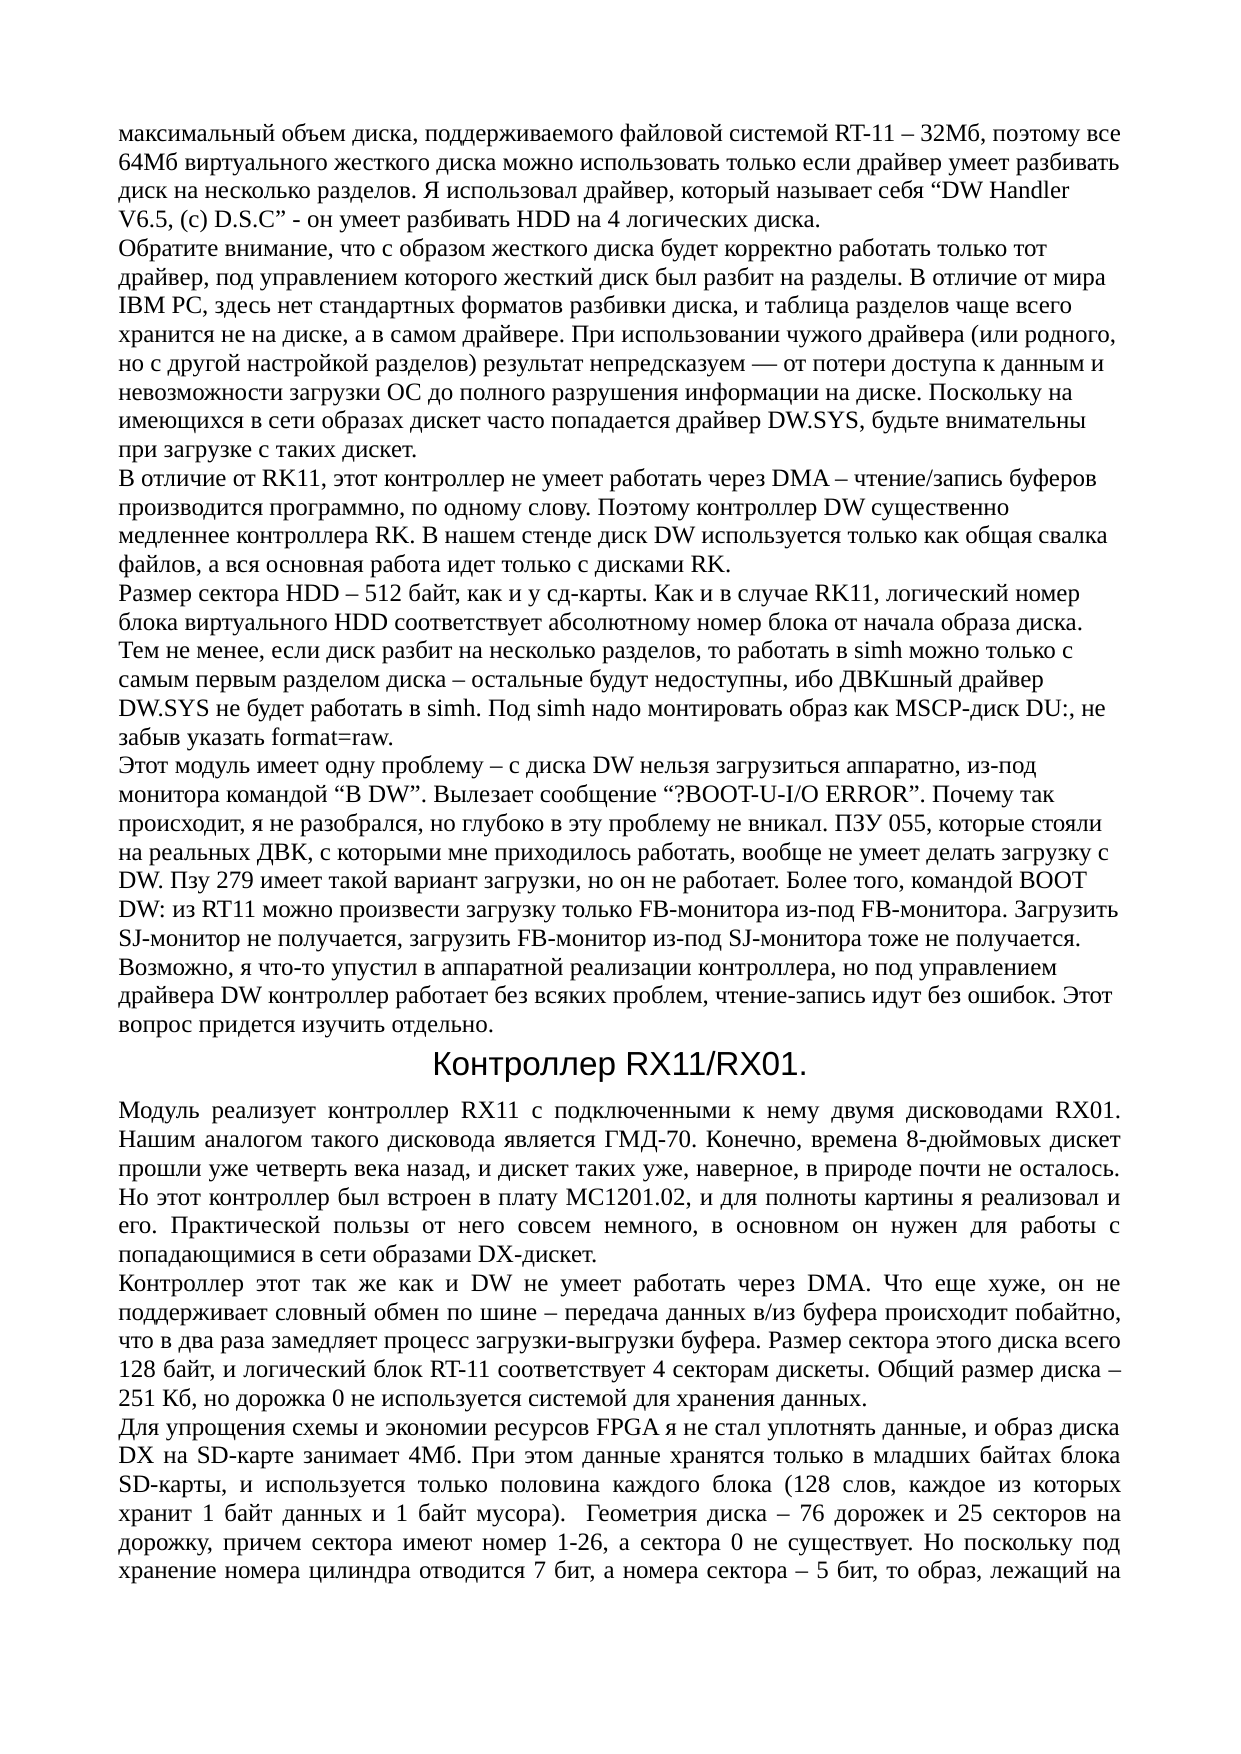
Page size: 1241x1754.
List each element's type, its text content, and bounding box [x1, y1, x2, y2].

text Контроллер этот так же как и DW не умеет работать через DMA. Что еще хуже, он не поддерживает словный обмен по шине – передача данных в/из буфера происходит побайтно, что в два раза замедляет процесс загрузки-выгрузки буфера. Размер сектора этого диска всего 128 байт, и логический блок RT-11 соответствует 4 секторам дискеты. Общий размер диска – 251 Кб, но дорожка 0 не используется системой для хранения данных. [118, 1268, 1122, 1412]
subtitle Контроллер RX11/RX01. [118, 1044, 1122, 1083]
text Модуль реализует контроллер RX11 с подключенными к нему двумя дисководами RX01. Нашим аналогом такого дисковода является ГМД-70. Конечно, времена 8-дюймовых дискет прошли уже четверть века назад, и дискет таких уже, наверное, в природе почти не осталось. Но этот контроллер был встроен в плату МС1201.02, и для полноты картины я реализовал и его. Практической пользы от него совсем немного, в основном он нужен для работы с попадающимися в сети образами DХ-дискет. [118, 1095, 1122, 1268]
text Обратите внимание, что с образом жесткого диска будет корректно работать только тот драйвер, под управлением которого жесткий диск был разбит на разделы. В отличие от мира IBM PC, здесь нет стандартных форматов разбивки диска, и таблица разделов чаще всего хранится не на диске, а в самом драйвере. При использовании чужого драйвера (или родного, но с другой настройкой разделов) результат непредсказуем — от потери доступа к данным и невозможности загрузки ОС до полного разрушения информации на диске. Поскольку на имеющихся в сети образах дискет часто попадается драйвер DW.SYS, будьте внимательны при загрузке с таких дискет. [118, 233, 1122, 463]
text Для упрощения схемы и экономии ресурсов FPGA я не стал уплотнять данные, и образ диска DX на SD-карте занимает 4Мб. При этом данные хранятся только в младших байтах блока SD-карты, и используется только половина каждого блока (128 слов, каждое из которых хранит 1 байт данных и 1 байт мусора). Геометрия диска – 76 дорожек и 25 секторов на дорожку, причем сектора имеют номер 1-26, а сектора 0 не существует. Но поскольку под хранение номера цилиндра отводится 7 бит, а номера сектора – 5 бит, то образ, лежащий на [118, 1412, 1122, 1584]
text Размер сектора HDD – 512 байт, как и у сд-карты. Как и в случае RK11, логический номер блока виртуального HDD соответствует абсолютному номер блока от начала образа диска. Тем не менее, если диск разбит на несколько разделов, то работать в simh можно только с самым первым разделом диска – остальные будут недоступны, ибо ДВКшный драйвер DW.SYS не будет работать в simh. Под simh надо монтировать образ как MSCP-диск DU:, не забыв указать format=raw. [118, 578, 1122, 751]
text Этот модуль имеет одну проблему – с диска DW нельзя загрузиться аппаратно, из-под монитора командой “B DW”. Вылезает сообщение “?BOOT-U-I/O ERROR”. Почему так происходит, я не разобрался, но глубоко в эту проблему не вникал. ПЗУ 055, которые стояли на реальных ДВК, с которыми мне приходилось работать, вообще не умеет делать загрузку с DW. Пзу 279 имеет такой вариант загрузки, но он не работает. Более того, командой BOOT DW: из RT11 можно произвести загрузку только FB-монитора из-под FB-монитора. Загрузить SJ-монитор не получается, загрузить FB-монитор из-под SJ-монитора тоже не получается. Возможно, я что-то упустил в аппаратной реализации контроллера, но под управлением драйвера DW контроллер работает без всяких проблем, чтение-запись идут без ошибок. Этот вопрос придется изучить отдельно. [118, 751, 1122, 1038]
text максимальный объем диска, поддерживаемого файловой системой RT-11 – 32Мб, поэтому все 64Мб виртуального жесткого диска можно использовать только если драйвер умеет разбивать диск на несколько разделов. Я использовал драйвер, который называет себя “DW Handler V6.5, (c) D.S.C” - он умеет разбивать HDD на 4 логических диска. [118, 118, 1122, 233]
text В отличие от RK11, этот контроллер не умеет работать через DMA – чтение/запись буферов производится программно, по одному слову. Поэтому контроллер DW существенно медленнее контроллера RK. В нашем стенде диск DW используется только как общая свалка файлов, а вся основная работа идет только c дисками RK. [118, 463, 1122, 578]
